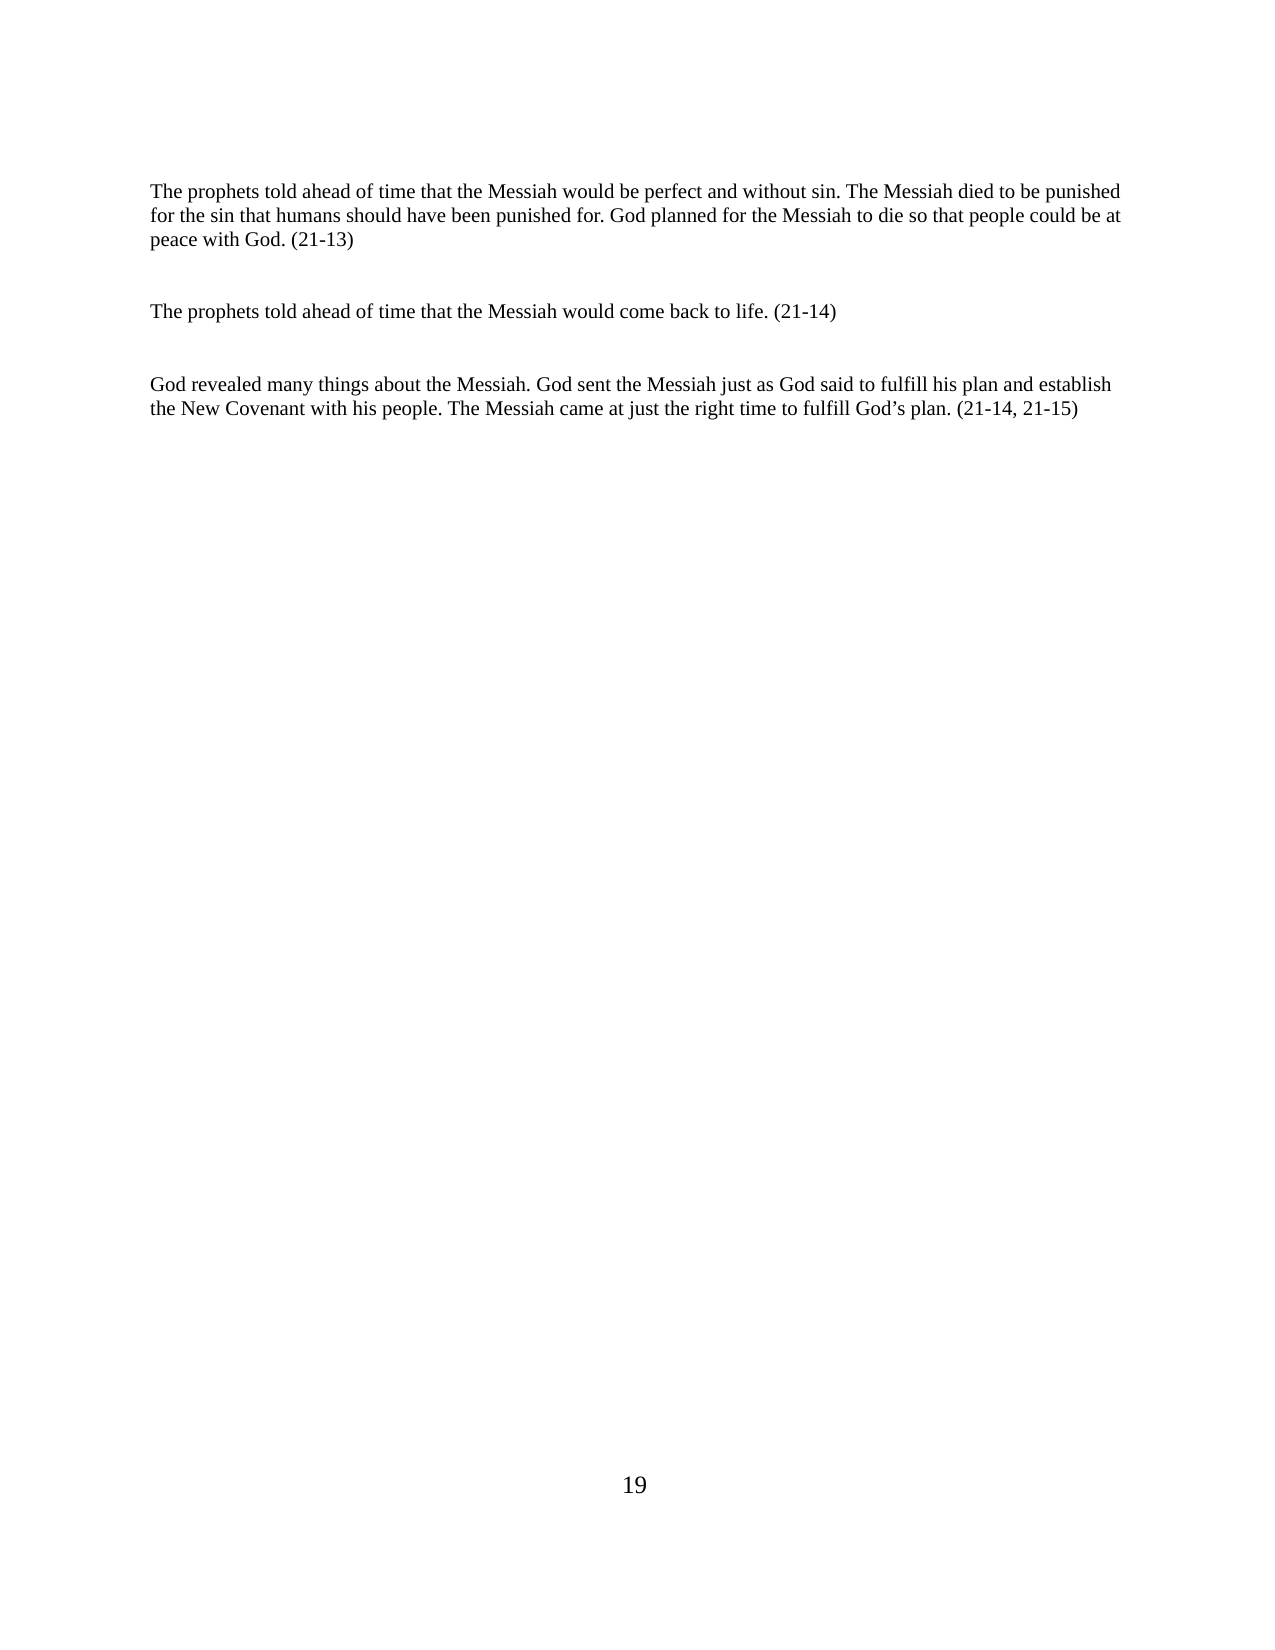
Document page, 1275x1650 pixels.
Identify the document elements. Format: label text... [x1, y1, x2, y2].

text God revealed many things about the Messiah. God sent the Messiah just as God said to fulfill his plan and establish the New Covenant with his people. The Messiah came at just the right time to fulfill God’s plan. (21-14, 21-15) [150, 371, 1125, 419]
text The prophets told ahead of time that the Messiah would come back to life. (21-14) [150, 299, 1125, 323]
text The prophets told ahead of time that the Messiah would be perfect and without sin. The Messiah died to be punished for the sin that humans should have been punished for. God planned for the Messiah to die so that people could be at peace with God. (21-13) [150, 179, 1125, 251]
